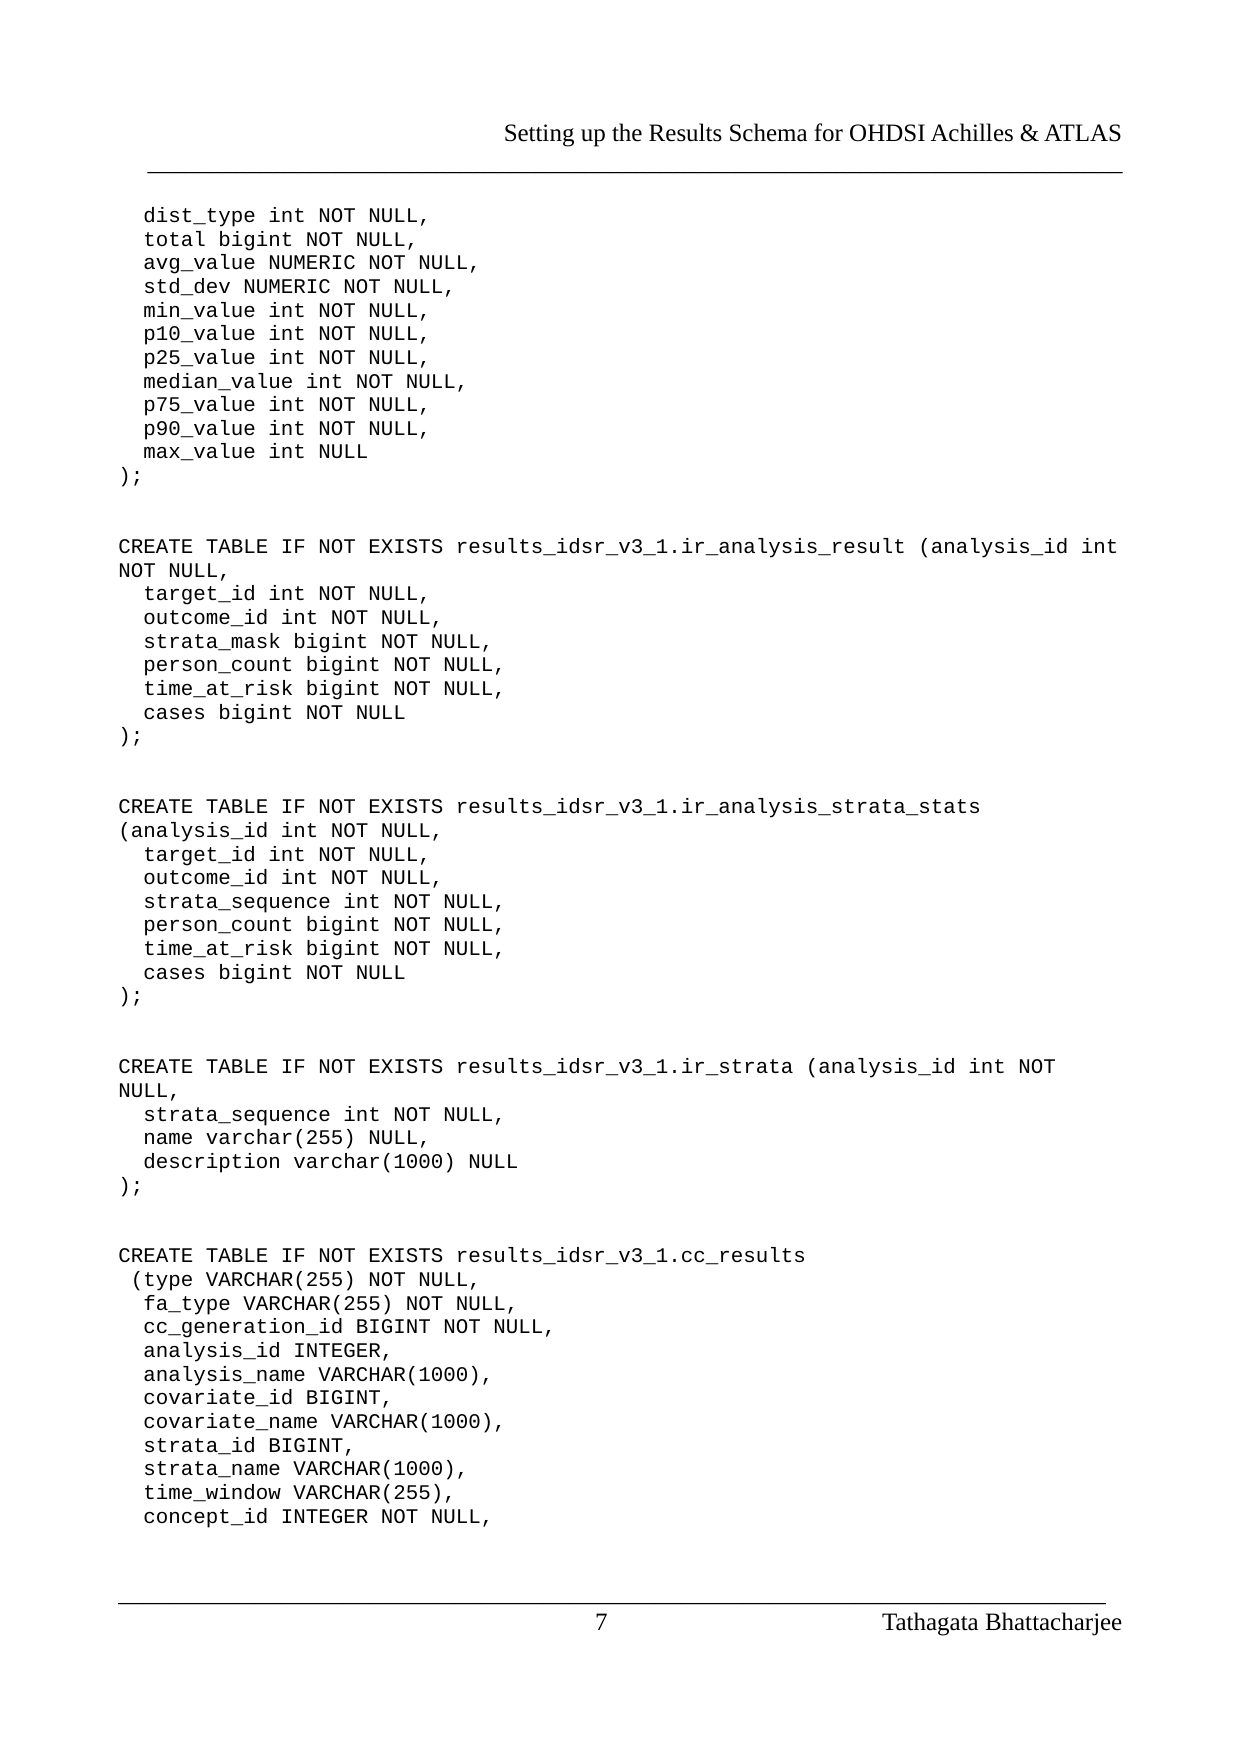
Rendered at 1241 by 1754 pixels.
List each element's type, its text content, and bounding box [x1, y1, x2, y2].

text max_value int NULL [118, 442, 1122, 465]
text description varchar(1000) NULL [118, 1151, 1122, 1174]
text strata_name VARCHAR(1000), [118, 1458, 1122, 1482]
text p90_value int NOT NULL, [118, 418, 1122, 442]
text p10_value int NOT NULL, [118, 323, 1122, 347]
text median_value int NOT NULL, [118, 371, 1122, 394]
text person_count bigint NOT NULL, [118, 654, 1122, 678]
text fa_type VARCHAR(255) NOT NULL, [118, 1293, 1122, 1316]
text min_value int NOT NULL, [118, 300, 1122, 323]
text person_count bigint NOT NULL, [118, 914, 1122, 938]
text (type VARCHAR(255) NOT NULL, [118, 1269, 1122, 1293]
text avg_value NUMERIC NOT NULL, [118, 252, 1122, 276]
text target_id int NOT NULL, [118, 843, 1122, 867]
text strata_id BIGINT, [118, 1435, 1122, 1458]
text name varchar(255) NULL, [118, 1127, 1122, 1151]
text cases bigint NOT NULL [118, 962, 1122, 985]
text CREATE TABLE IF NOT EXISTS results_idsr_v3_1.ir_analysis_strata_stats (analysis_id int NOT NULL, [118, 796, 1122, 843]
text ); [118, 985, 1122, 1009]
text CREATE TABLE IF NOT EXISTS results_idsr_v3_1.cc_results [118, 1246, 1122, 1269]
text ); [118, 1174, 1122, 1198]
text CREATE TABLE IF NOT EXISTS results_idsr_v3_1.ir_analysis_result (analysis_id int NOT NULL, [118, 536, 1122, 583]
text outcome_id int NOT NULL, [118, 607, 1122, 631]
text time_at_risk bigint NOT NULL, [118, 678, 1122, 702]
text strata_sequence int NOT NULL, [118, 1104, 1122, 1127]
text strata_mask bigint NOT NULL, [118, 631, 1122, 654]
text std_dev NUMERIC NOT NULL, [118, 276, 1122, 300]
text dist_type int NOT NULL, [118, 205, 1122, 229]
text CREATE TABLE IF NOT EXISTS results_idsr_v3_1.ir_strata (analysis_id int NOT NULL, [118, 1056, 1122, 1104]
text p25_value int NOT NULL, [118, 347, 1122, 371]
text covariate_id BIGINT, [118, 1387, 1122, 1411]
text ); [118, 465, 1122, 489]
text strata_sequence int NOT NULL, [118, 891, 1122, 914]
text analysis_id INTEGER, [118, 1340, 1122, 1364]
text time_window VARCHAR(255), [118, 1482, 1122, 1506]
text ); [118, 725, 1122, 749]
text outcome_id int NOT NULL, [118, 867, 1122, 891]
text p75_value int NOT NULL, [118, 394, 1122, 418]
text target_id int NOT NULL, [118, 583, 1122, 607]
text analysis_name VARCHAR(1000), [118, 1364, 1122, 1387]
text total bigint NOT NULL, [118, 229, 1122, 252]
text time_at_risk bigint NOT NULL, [118, 938, 1122, 962]
text cc_generation_id BIGINT NOT NULL, [118, 1316, 1122, 1340]
text concept_id INTEGER NOT NULL, [118, 1506, 1122, 1529]
text covariate_name VARCHAR(1000), [118, 1411, 1122, 1435]
text cases bigint NOT NULL [118, 702, 1122, 725]
